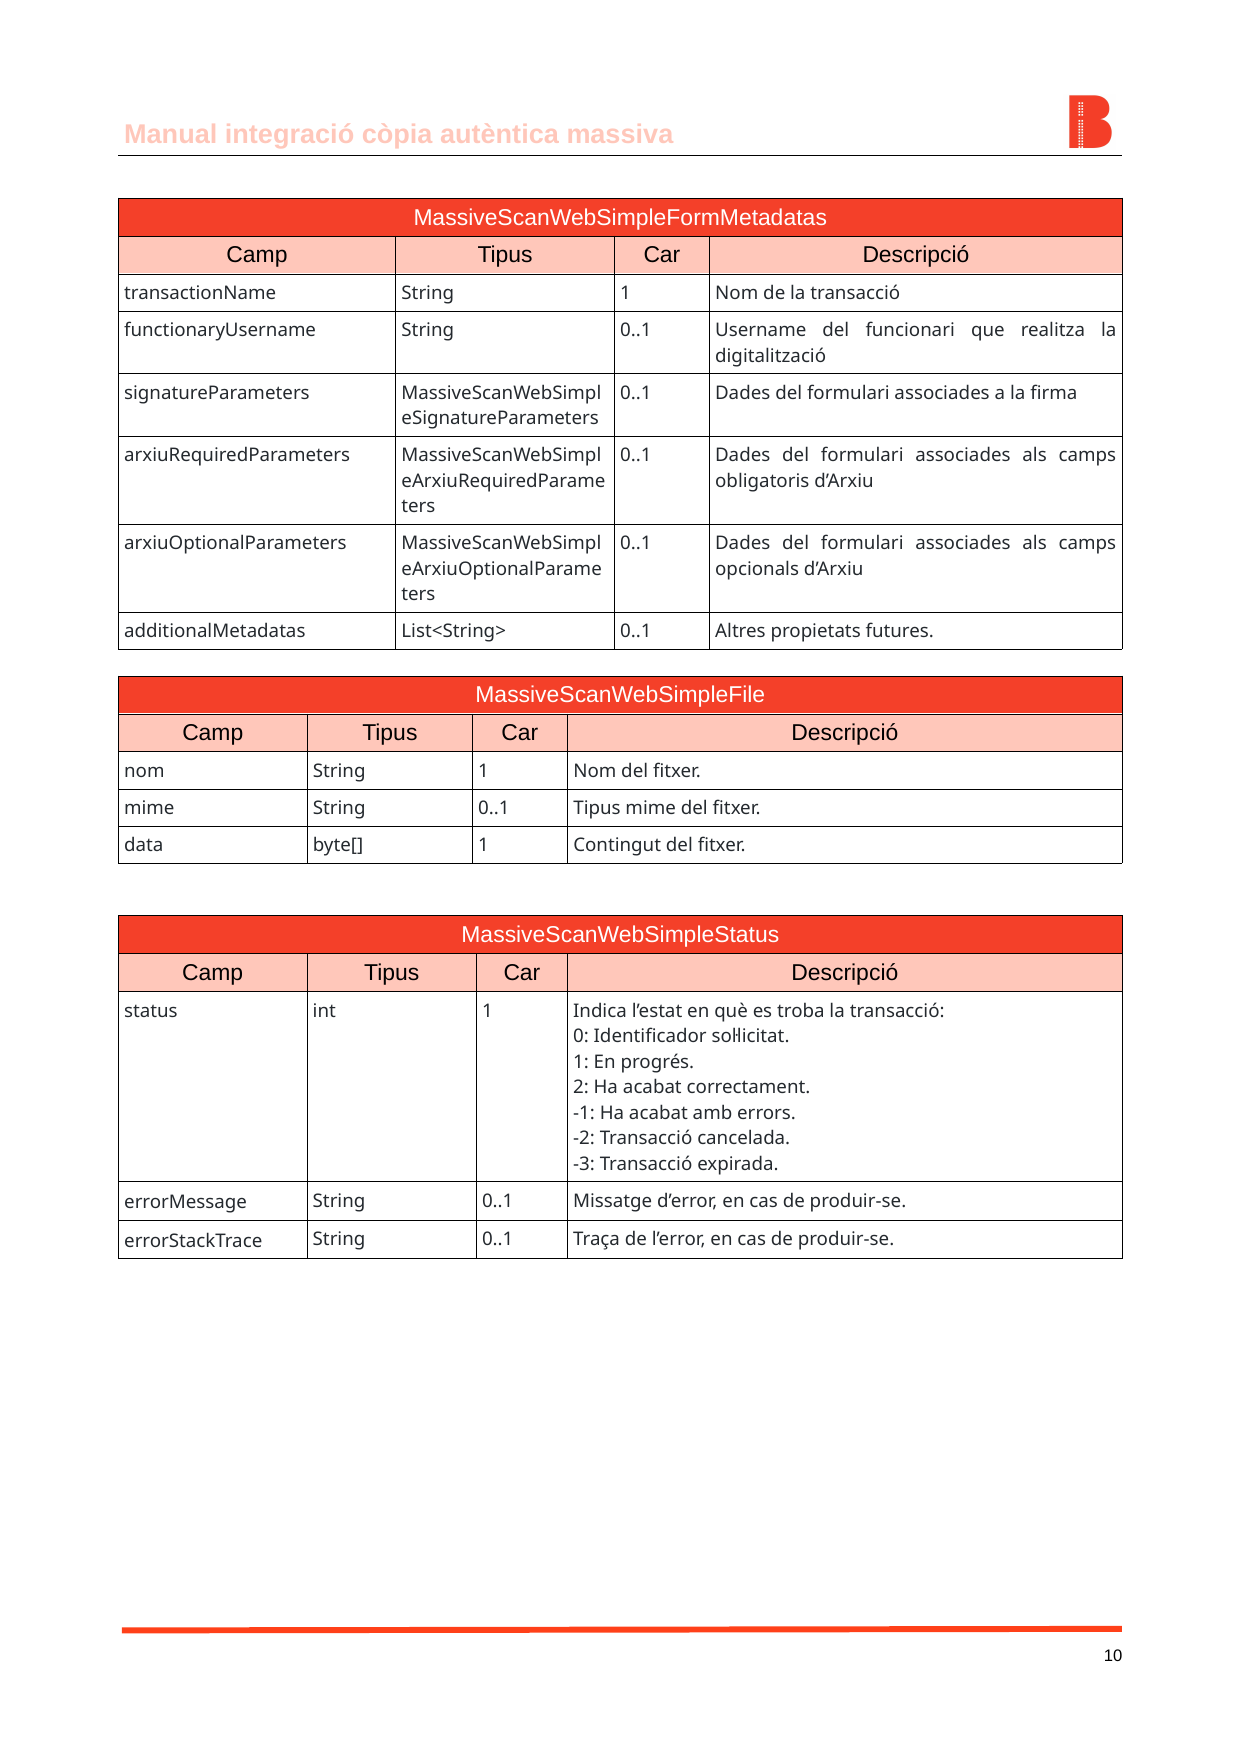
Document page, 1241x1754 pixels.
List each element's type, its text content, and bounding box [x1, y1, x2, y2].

table_cell 0..1 [615, 374, 709, 436]
table_cell nom [119, 752, 307, 788]
table_cell Contingut del fitxer. [568, 827, 1122, 863]
table_cell Missatge d’error, en cas de produir-se. [568, 1182, 1122, 1220]
table_header MassiveScanWebSimpleFile [119, 677, 1122, 713]
table_cell arxiuOptionalParameters [119, 525, 395, 612]
table_cell Username del funcionari que realitza la digitalització [710, 312, 1122, 373]
table_cell 0..1 [615, 525, 709, 612]
table_cell 0..1 [615, 312, 709, 373]
table_cell Nom del fitxer. [568, 752, 1122, 788]
table_cell MassiveScanWebSimpleArxiuOptionalParameters [396, 525, 614, 612]
table_cell data [119, 827, 307, 863]
table_cell int [308, 992, 476, 1181]
table_cell 0..1 [473, 790, 567, 826]
table_header MassiveScanWebSimpleStatus [119, 916, 1122, 953]
table_cell 1 [615, 275, 709, 311]
table_cell MassiveScanWebSimpleArxiuRequiredParameters [396, 437, 614, 524]
table_cell List<String> [396, 613, 614, 649]
table_cell Dades del formulari associades a la firma [710, 374, 1122, 436]
table_cell String [396, 312, 614, 373]
table_cell 1 [473, 827, 567, 863]
table_cell Camp [119, 237, 395, 273]
table_cell String [396, 275, 614, 311]
table_cell String [308, 1182, 476, 1220]
table_cell MassiveScanWebSimpleSignatureParameters [396, 374, 614, 436]
table_cell status [119, 992, 307, 1181]
table_cell Descripció [568, 954, 1122, 991]
table_cell Altres propietats futures. [710, 613, 1122, 649]
table_cell 0..1 [477, 1221, 567, 1258]
table_cell Descripció [710, 237, 1122, 273]
table_cell Tipus [308, 954, 476, 991]
table_cell arxiuRequiredParameters [119, 437, 395, 524]
table_cell 0..1 [615, 437, 709, 524]
table_cell Descripció [568, 715, 1122, 751]
table_cell Tipus mime del fitxer. [568, 790, 1122, 826]
table_cell String [308, 790, 472, 826]
table_cell byte[] [308, 827, 472, 863]
table_cell 0..1 [615, 613, 709, 649]
table_cell Car [477, 954, 567, 991]
table_cell additionalMetadatas [119, 613, 395, 649]
table_cell functionaryUsername [119, 312, 395, 373]
table_cell Nom de la transacció [710, 275, 1122, 311]
table_cell signatureParameters [119, 374, 395, 436]
table_cell String [308, 1221, 476, 1258]
table_cell Traça de l’error, en cas de produir-se. [568, 1221, 1122, 1258]
table_cell Camp [119, 954, 307, 991]
table_cell Camp [119, 715, 307, 751]
table_cell mime [119, 790, 307, 826]
table_cell 1 [473, 752, 567, 788]
picture [1063, 94, 1117, 150]
table_cell Indica l’estat en què es troba la transacció: 0: Identificador sol·licitat. 1: En progrés. 2: Ha acabat correctament. -1: Ha acabat amb errors. -2: Transacció cancelada. -3: Transacció expirada. [568, 992, 1122, 1181]
table_cell 0..1 [477, 1182, 567, 1220]
table_header MassiveScanWebSimpleFormMetadatas [119, 199, 1122, 236]
table_cell 1 [477, 992, 567, 1181]
table_cell errorStackTrace [119, 1221, 307, 1258]
table_cell errorMessage [119, 1182, 307, 1220]
table_cell String [308, 752, 472, 788]
table_cell transactionName [119, 275, 395, 311]
table_cell Tipus [396, 237, 614, 273]
table_cell Car [473, 715, 567, 751]
table_cell Car [615, 237, 709, 273]
table_cell Dades del formulari associades als camps obligatoris d’Arxiu [710, 437, 1122, 524]
table_cell Tipus [308, 715, 472, 751]
table_cell Dades del formulari associades als camps opcionals d’Arxiu [710, 525, 1122, 612]
